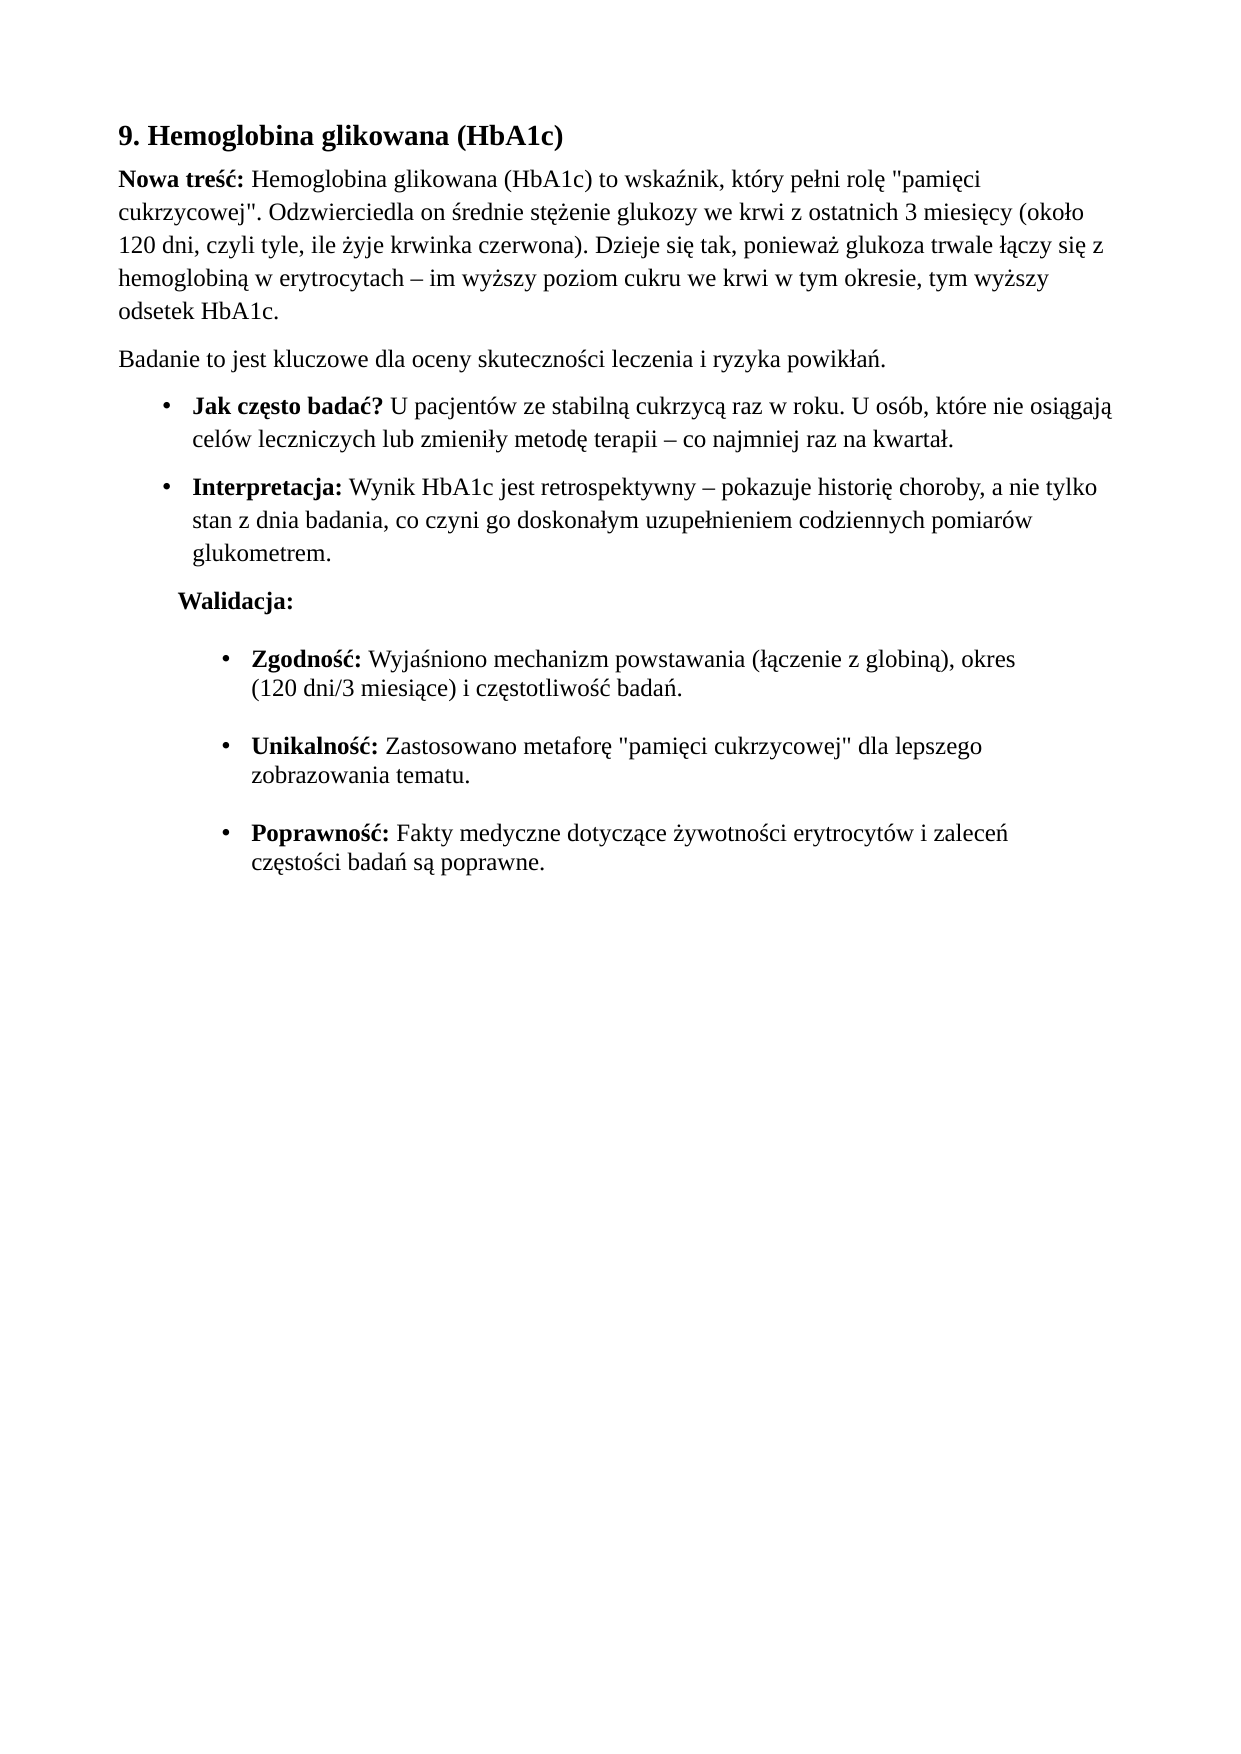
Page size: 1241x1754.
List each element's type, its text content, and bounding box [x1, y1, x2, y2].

text Walidacja: [177, 586, 1063, 614]
list Unikalność: Zastosowano metaforę "pamięci cukrzycowej" dla lepszego zobrazowania tematu. [222, 731, 1063, 788]
list Jak często badać? U pacjentów ze stabilną cukrzycą raz w roku. U osób, które nie osiągają celów leczniczych lub zmieniły metodę terapii – co najmniej raz na kwartał. [162, 391, 1122, 453]
list Interpretacja: Wynik HbA1c jest retrospektywny – pokazuje historię choroby, a nie tylko stan z dnia badania, co czyni go doskonałym uzupełnieniem codziennych pomiarów glukometrem. [162, 472, 1122, 567]
text Badanie to jest kluczowe dla oceny skuteczności leczenia i ryzyka powikłań. [118, 344, 1122, 373]
list Zgodność: Wyjaśniono mechanizm powstawania (łączenie z globiną), okres (120 dni/3 miesiące) i częstotliwość badań. [222, 644, 1063, 701]
subtitle 9. Hemoglobina glikowana (HbA1c) [118, 118, 1122, 152]
text Nowa treść: Hemoglobina glikowana (HbA1c) to wskaźnik, który pełni rolę "pamięci cukrzycowej". Odzwierciedla on średnie stężenie glukozy we krwi z ostatnich 3 miesięcy (około 120 dni, czyli tyle, ile żyje krwinka czerwona). Dzieje się tak, ponieważ glukoza trwale łączy się z hemoglobiną w erytrocytach – im wyższy poziom cukru we krwi w tym okresie, tym wyższy odsetek HbA1c. [118, 164, 1122, 325]
list Poprawność: Fakty medyczne dotyczące żywotności erytrocytów i zaleceń częstości badań są poprawne. [222, 818, 1063, 875]
